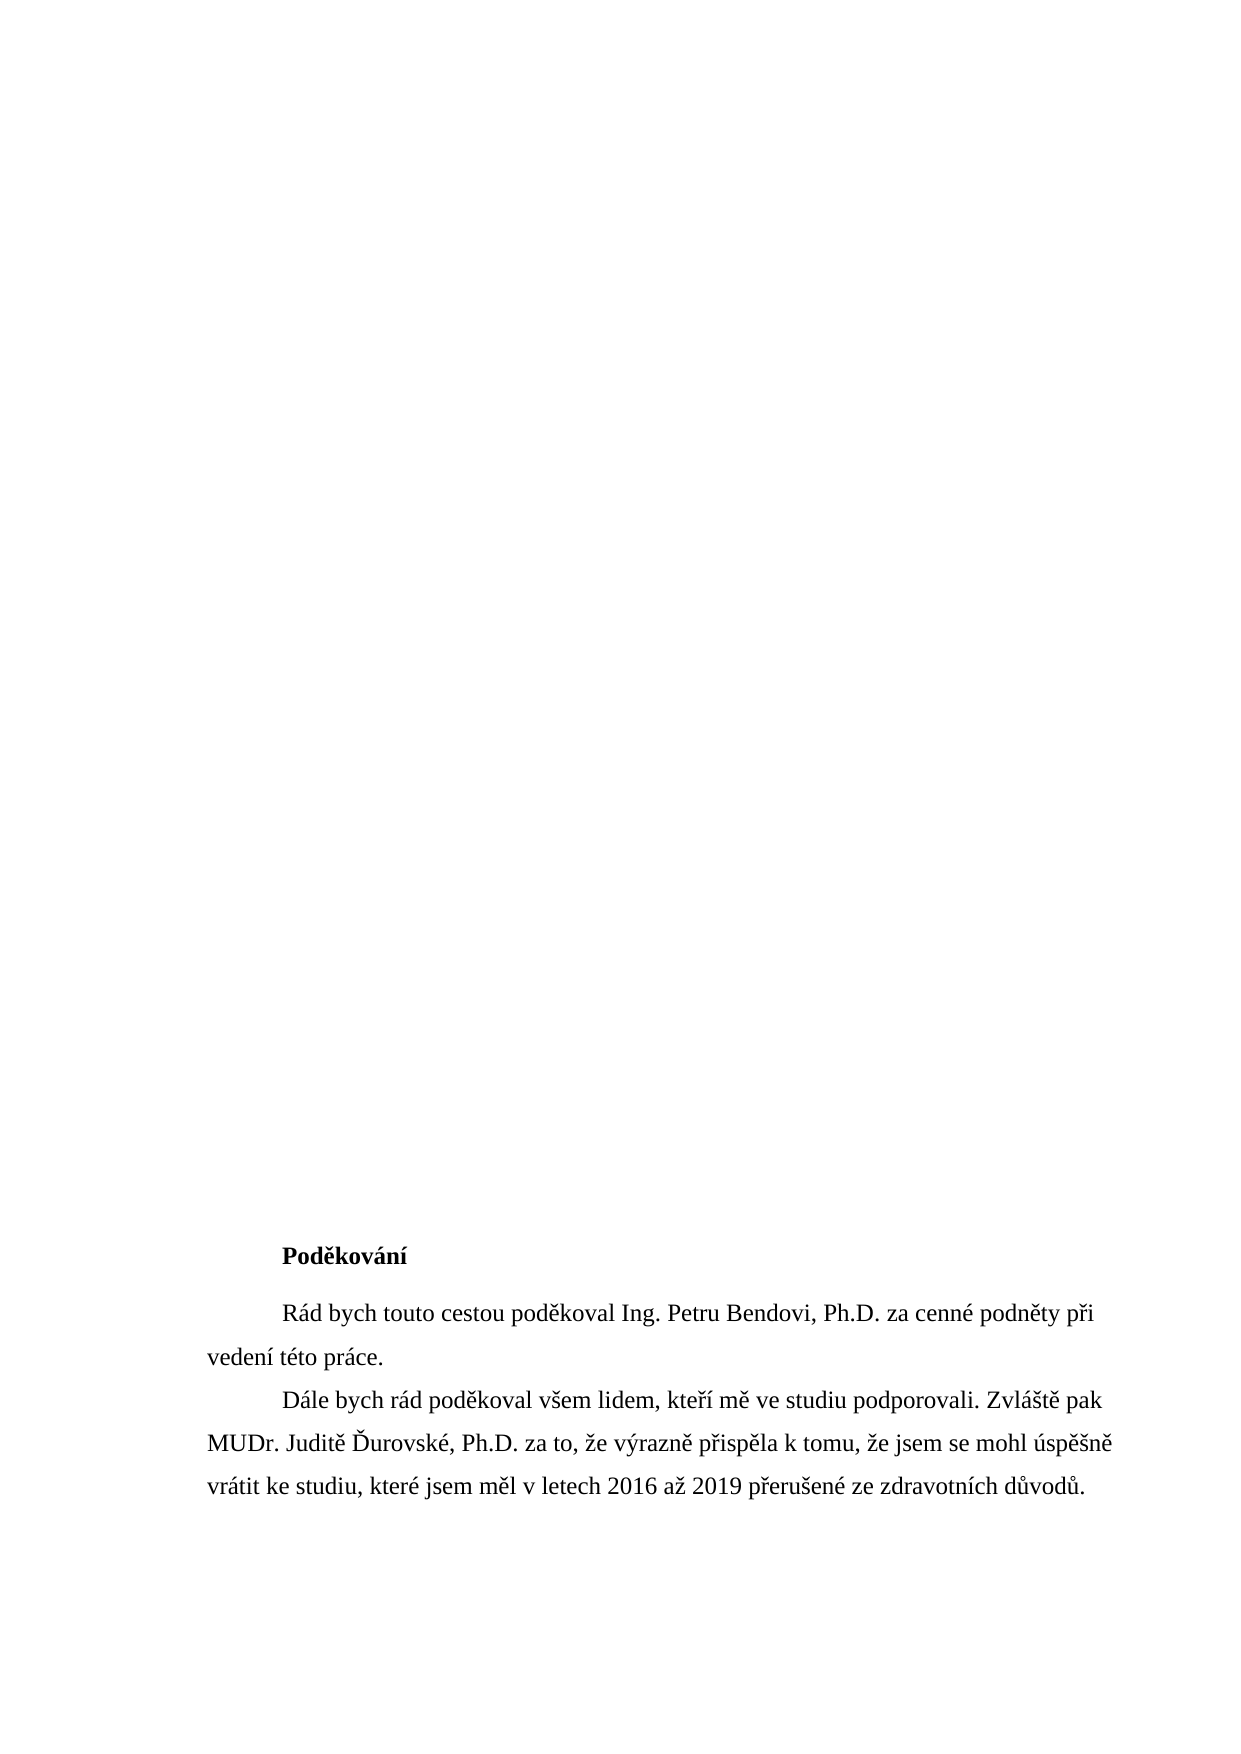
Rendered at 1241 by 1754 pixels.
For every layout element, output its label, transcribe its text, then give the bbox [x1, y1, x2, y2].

text Dále bych rád poděkoval všem lidem, kteří mě ve studiu podporovali. Zvláště pak MUDr. Juditě Ďurovské, Ph.D. za to, že výrazně přispěla k tomu, že jsem se mohl úspěšně vrátit ke studiu, které jsem měl v letech 2016 až 2019 přerušené ze zdravotních důvodů. [207, 1385, 1122, 1500]
text Poděkování [207, 1241, 1122, 1270]
text Rád bych touto cestou poděkoval Ing. Petru Bendovi, Ph.D. za cenné podněty při vedení této práce. [207, 1298, 1122, 1370]
